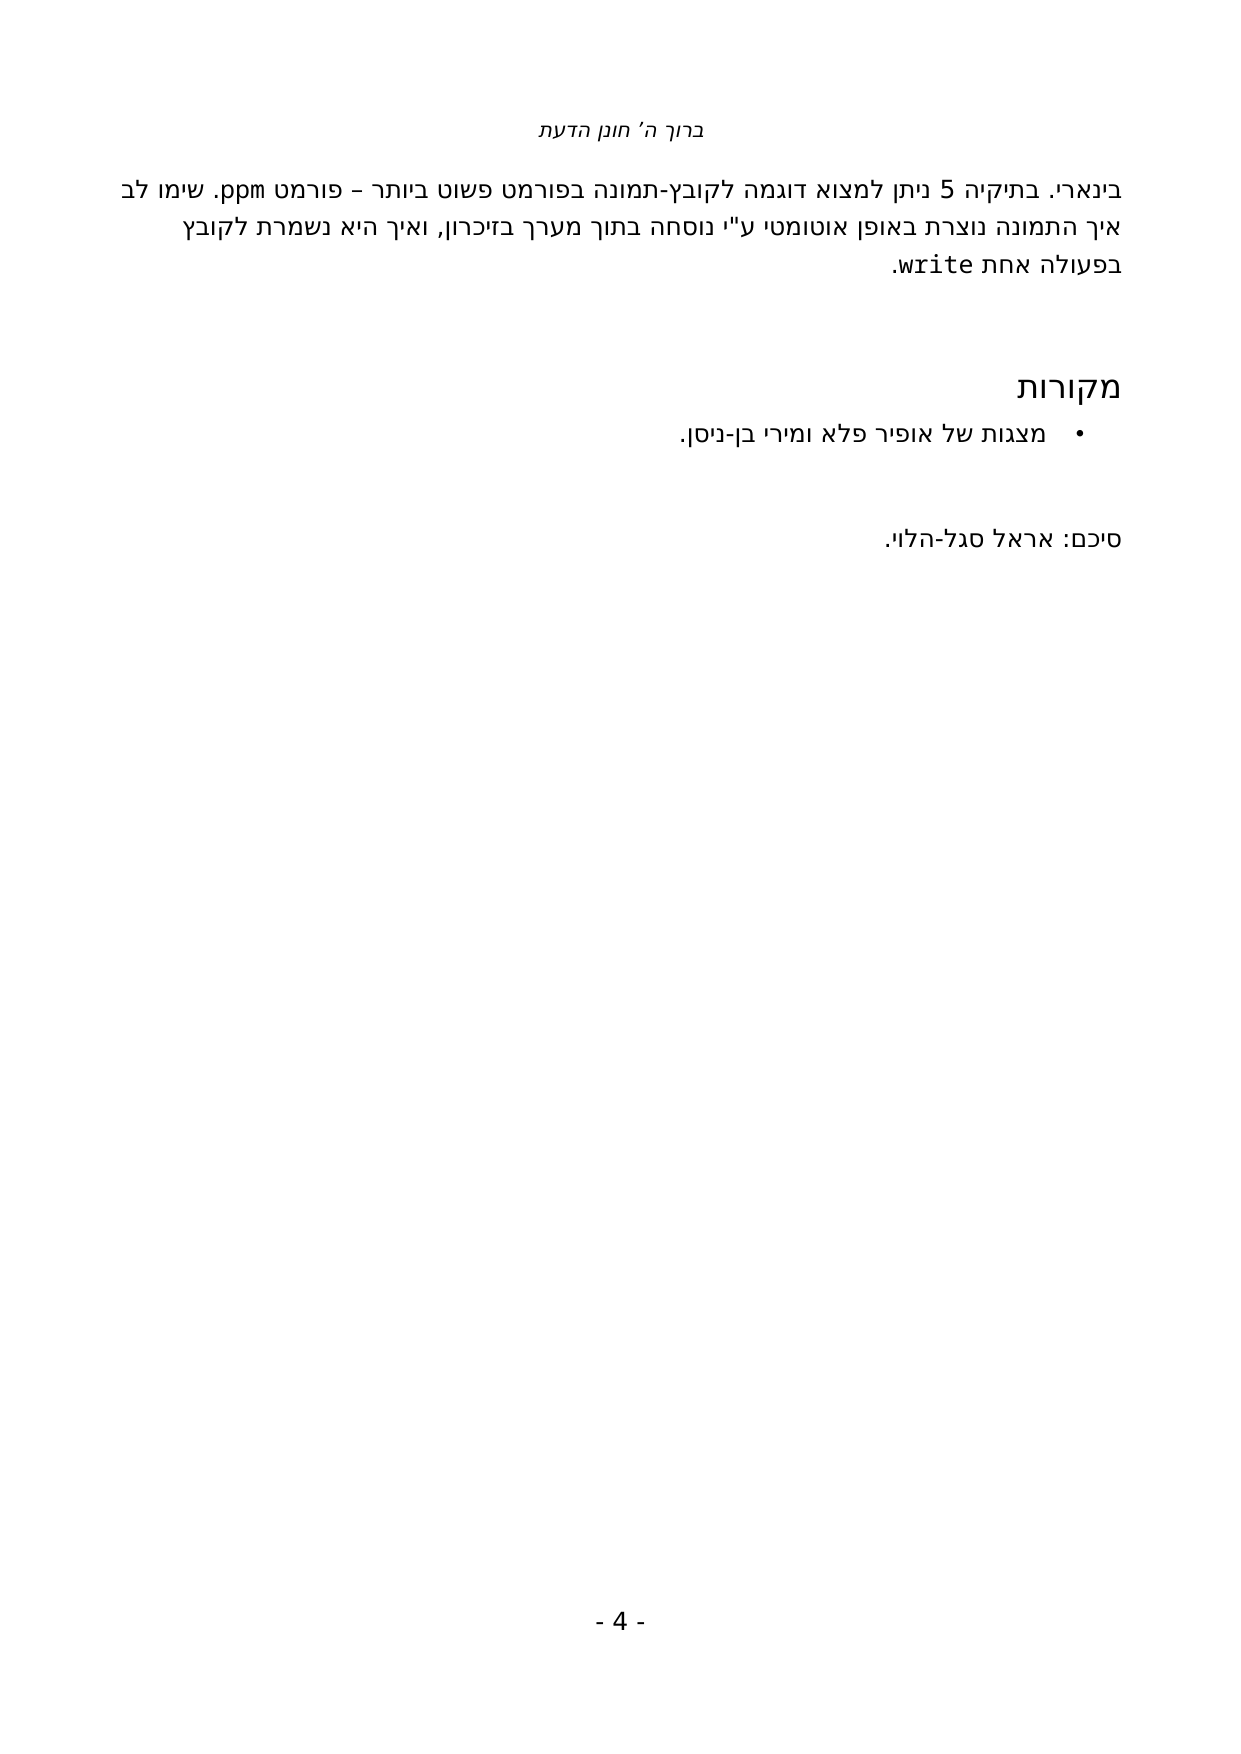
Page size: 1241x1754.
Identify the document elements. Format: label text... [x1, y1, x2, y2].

subtitle מקורות [118, 368, 1122, 407]
text אם רוצים לייצג תמונה צבעונית, אפשר לייצג כל פיקסל בעזרת שלושה בתים, שכל אחד מהם מייצג את עוצמת האור בערוץ-צבע אחר (למשל: אדום, ירוק, כחול). ישנן דרכים רבות לעשות זאת, והן מעבר להיקף של קורס זה. אנחנו לומדים על הנושא רק כדוגמה לשימוש בקובץ בינארי. בתיקיה 5 ניתן למצוא דוגמה לקובץ-תמונה בפורמט פשוט ביותר – פורמט ppm. שימו לב איך התמונה נוצרת באופן אוטומטי ע"י נוסחה בתוך מערך בזיכרון, ואיך היא נשמרת לקובץ בפעולה אחת write. [118, 172, 1122, 281]
text סיכם: אראל סגל-הלוי. [118, 524, 1122, 553]
list מצגות של אופיר פלא ומירי בן-ניסן. [118, 419, 1084, 448]
